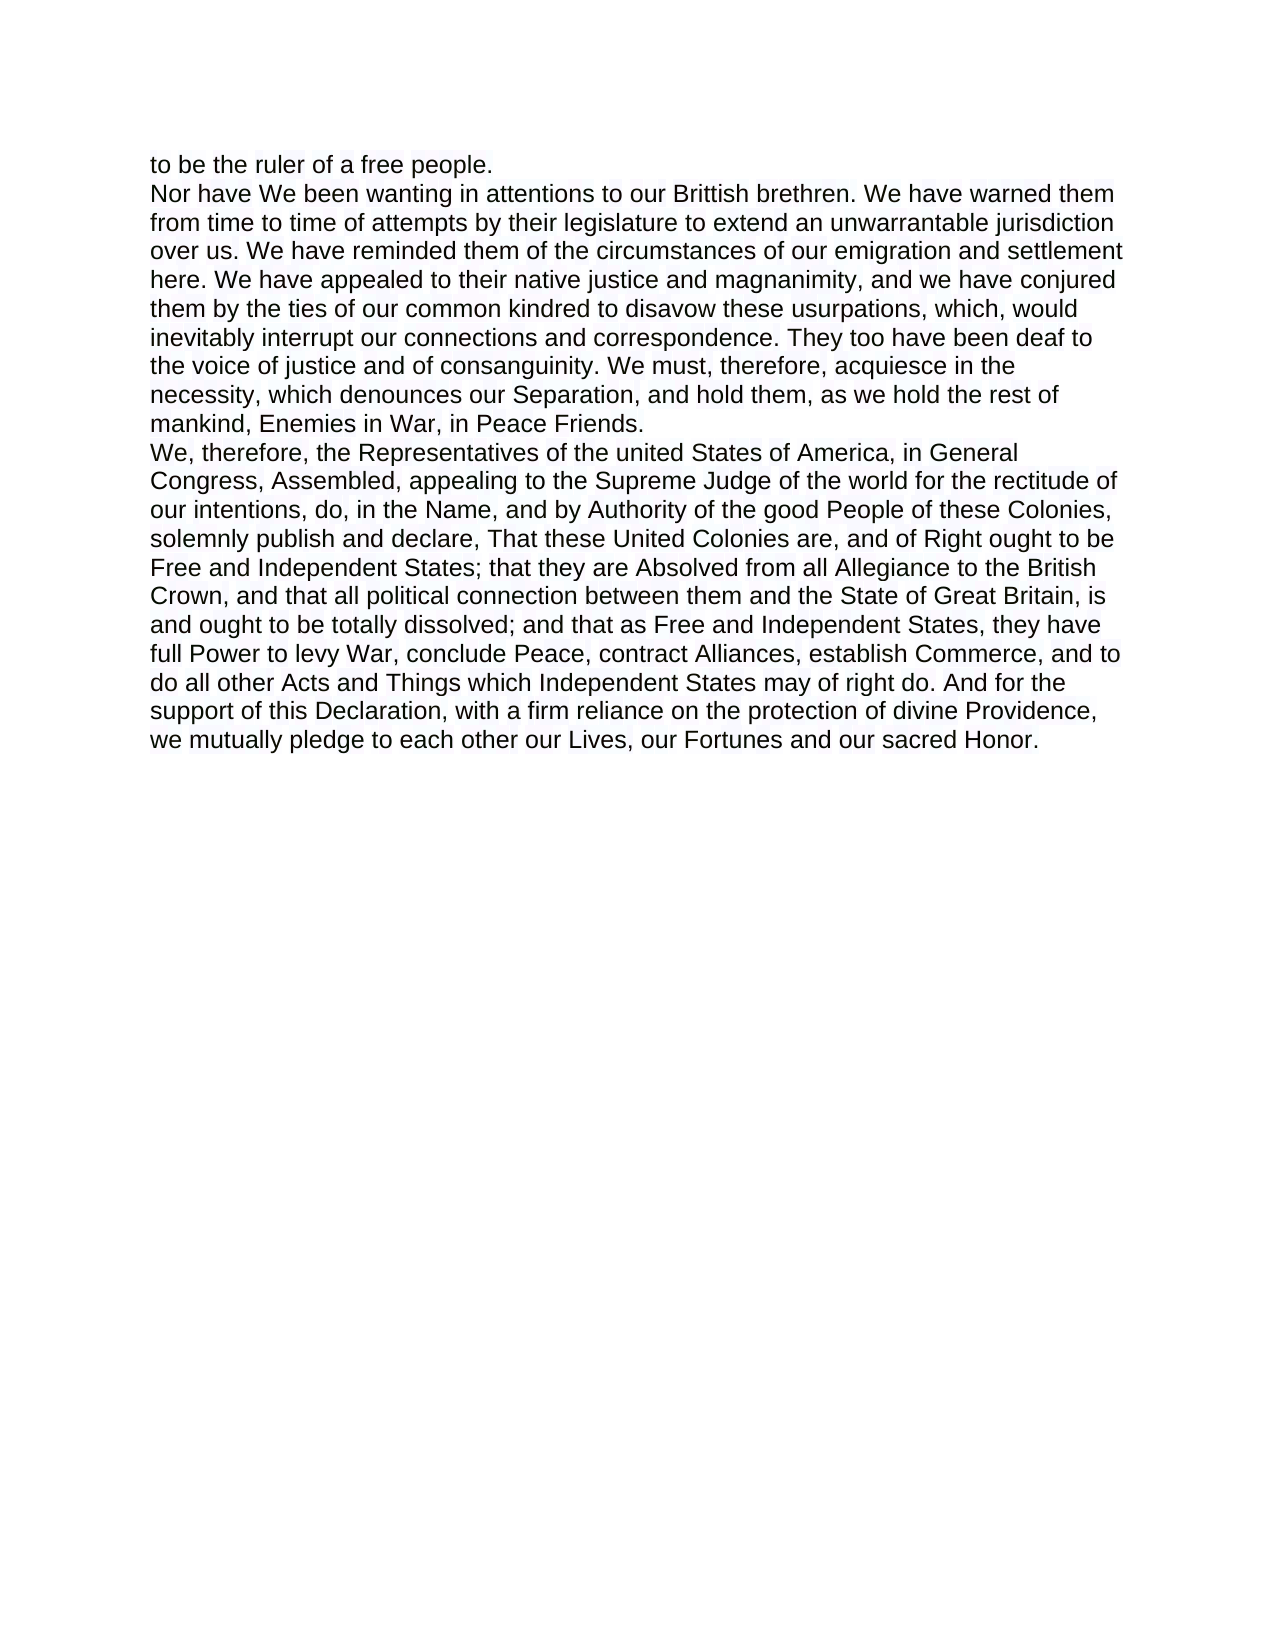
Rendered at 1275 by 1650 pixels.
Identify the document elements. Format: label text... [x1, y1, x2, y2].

text In every stage of these Oppressions We have Petitioned for Redress in the most humble terms: Our repeated Petitions have been answered only by repeated injury. A Prince whose character is thus marked by every act which may define a Tyrant, is unfit to be the ruler of a free people. [493, 150, 1125, 179]
text Nor have We been wanting in attentions to our Brittish brethren. We have warned them from time to time of attempts by their legislature to extend an unwarrantable jurisdiction over us. We have reminded them of the circumstances of our emigration and settlement here. We have appealed to their native justice and magnanimity, and we have conjured them by the ties of our common kindred to disavow these usurpations, which, would inevitably interrupt our connections and correspondence. They too have been deaf to the voice of justice and of consanguinity. We must, therefore, acquiesce in the necessity, which denounces our Separation, and hold them, as we hold the rest of mankind, Enemies in War, in Peace Friends. [150, 179, 1125, 437]
text We, therefore, the Representatives of the united States of America, in General Congress, Assembled, appealing to the Supreme Judge of the world for the rectitude of our intentions, do, in the Name, and by Authority of the good People of these Colonies, solemnly publish and declare, That these United Colonies are, and of Right ought to be Free and Independent States; that they are Absolved from all Allegiance to the British Crown, and that all political connection between them and the State of Great Britain, is and ought to be totally dissolved; and that as Free and Independent States, they have full Power to levy War, conclude Peace, contract Alliances, establish Commerce, and to do all other Acts and Things which Independent States may of right do. And for the support of this Declaration, with a firm reliance on the protection of divine Providence, we mutually pledge to each other our Lives, our Fortunes and our sacred Honor. [150, 437, 1125, 754]
